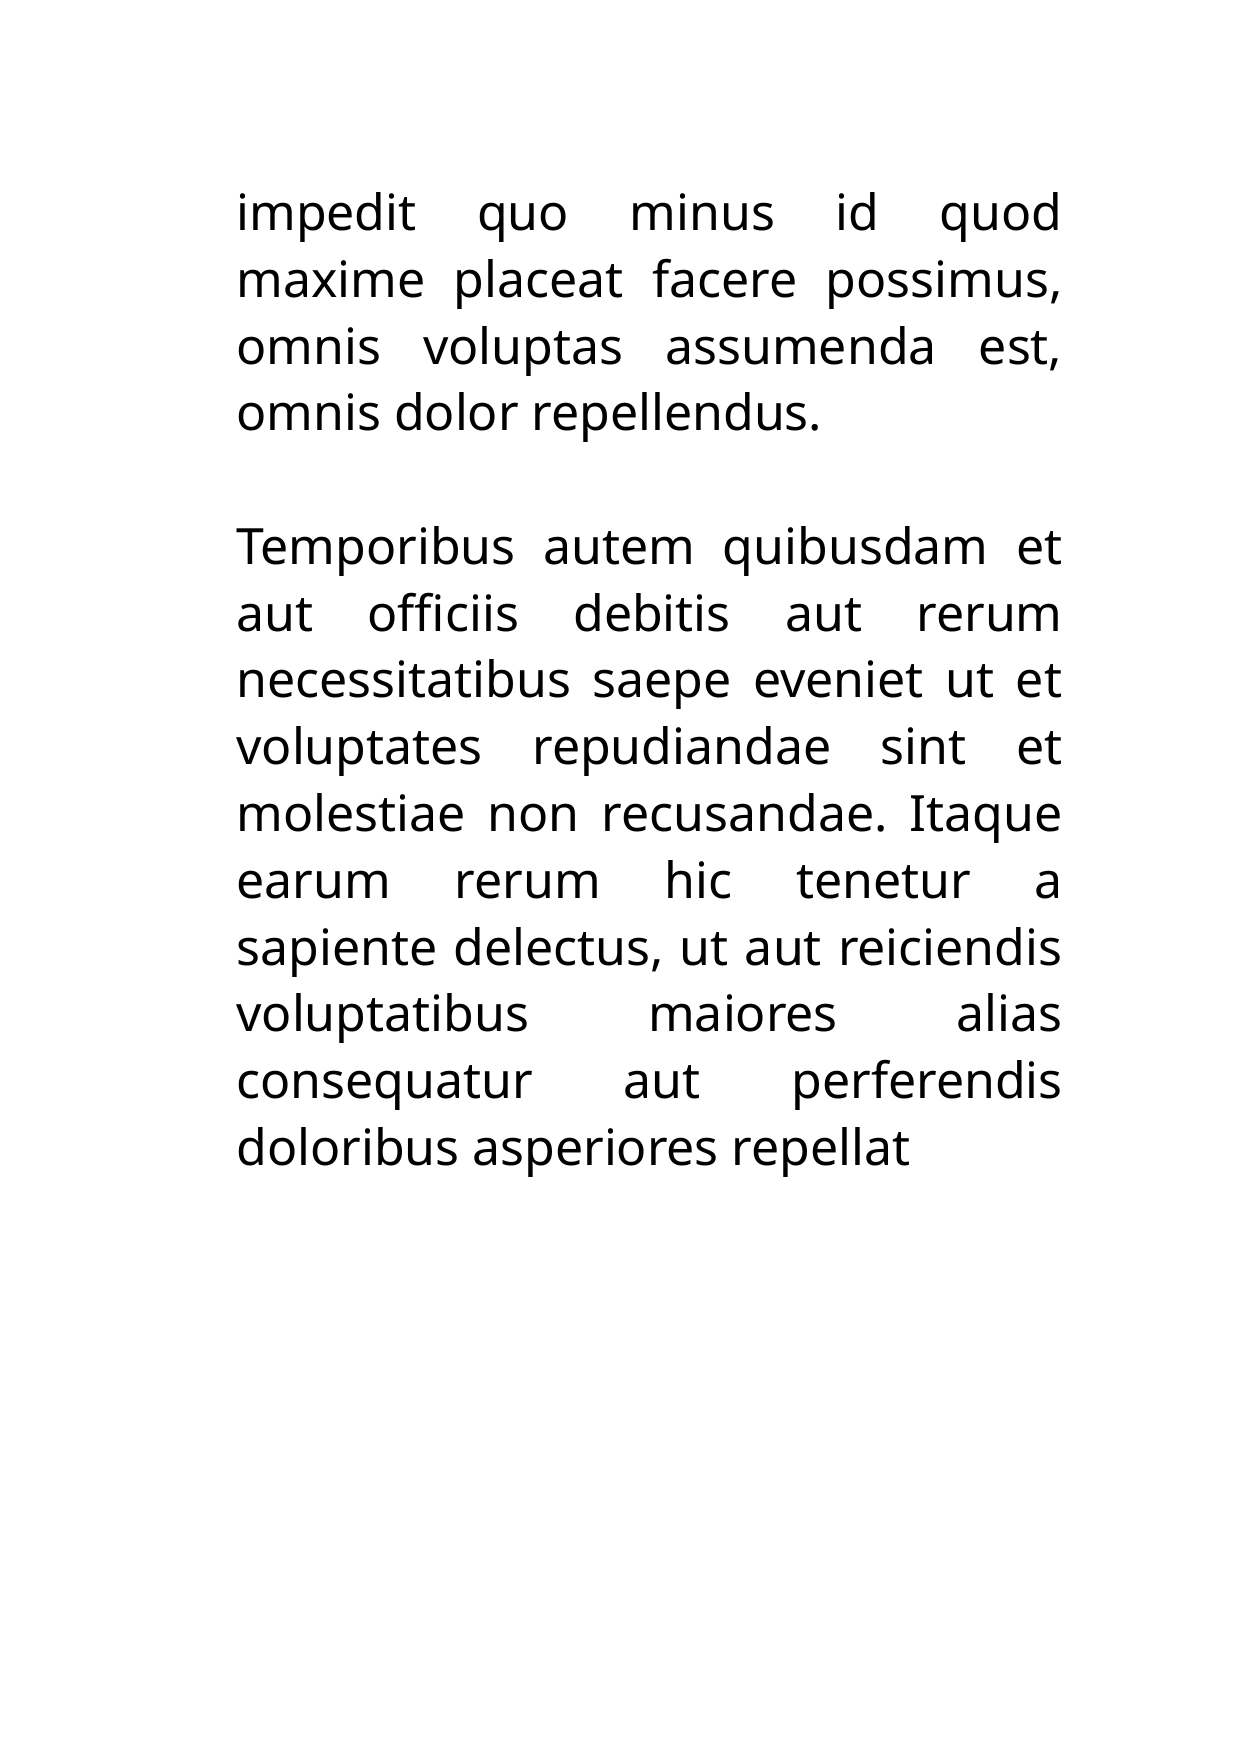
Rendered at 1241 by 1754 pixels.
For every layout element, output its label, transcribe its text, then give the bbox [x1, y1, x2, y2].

text Temporibus autem quibusdam et aut officiis debitis aut rerum necessitatibus saepe eveniet ut et voluptates repudiandae sint et molestiae non recusandae. Itaque earum rerum hic tenetur a sapiente delectus, ut aut reiciendis voluptatibus maiores alias consequatur aut perferendis doloribus asperiores repellat [236, 511, 1063, 1179]
text impedit quo minus id quod maxime placeat facere possimus, omnis voluptas assumenda est, omnis dolor repellendus. [236, 177, 1063, 444]
